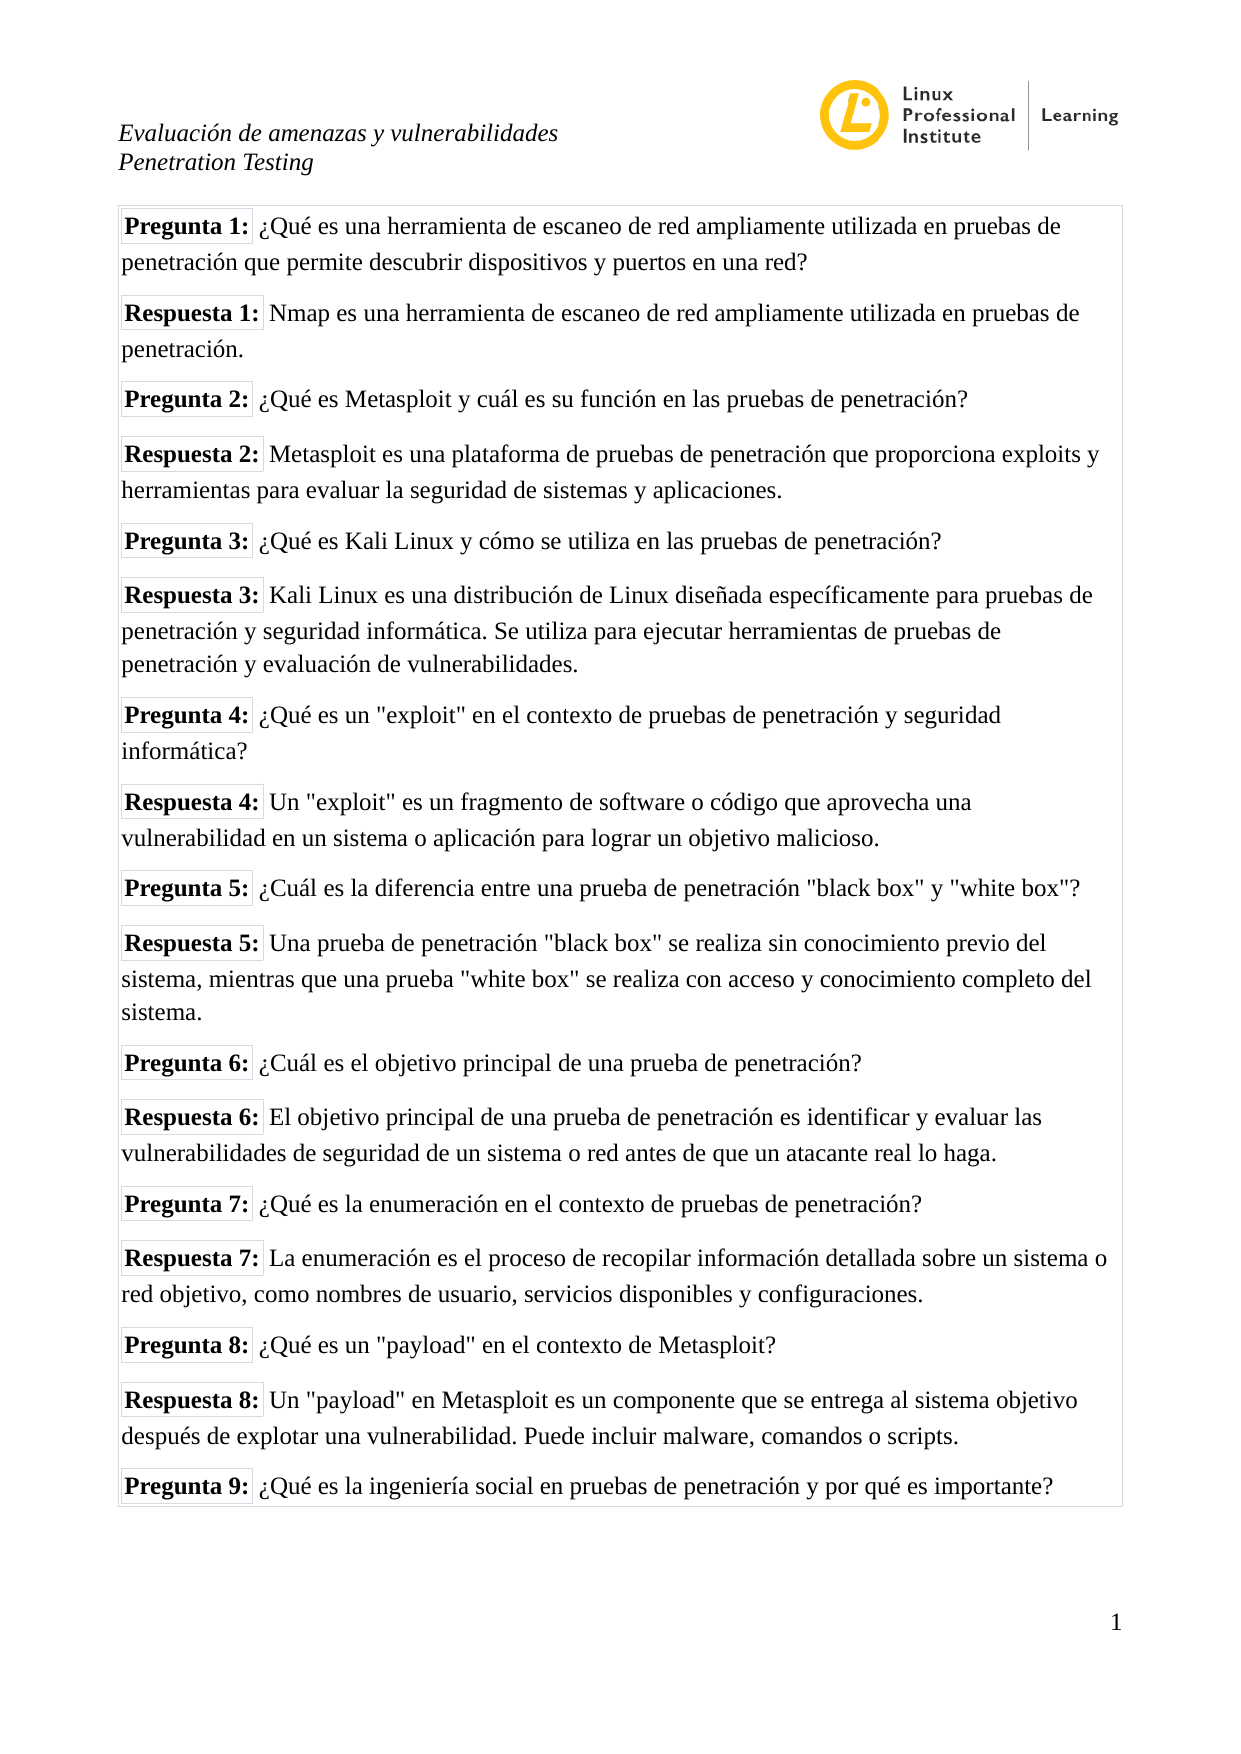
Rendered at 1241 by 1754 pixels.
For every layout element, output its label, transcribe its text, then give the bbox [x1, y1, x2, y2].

text Pregunta 2: ¿Qué es Metasploit y cuál es su función en las pruebas de penetración? [119, 378, 1122, 416]
text Respuesta 3: Kali Linux es una distribución de Linux diseñada específicamente para pruebas de penetración y seguridad informática. Se utiliza para ejecutar herramientas de pruebas de penetración y evaluación de vulnerabilidades. [119, 574, 1122, 678]
text Pregunta 9: ¿Qué es la ingeniería social en pruebas de penetración y por qué es importante? [119, 1465, 1122, 1506]
text Respuesta 5: Una prueba de penetración "black box" se realiza sin conocimiento previo del sistema, mientras que una prueba "white box" se realiza con acceso y conocimiento completo del sistema. [119, 922, 1122, 1026]
text Pregunta 4: ¿Qué es un "exploit" en el contexto de pruebas de penetración y seguridad informática? [119, 694, 1122, 765]
text Pregunta 7: ¿Qué es la enumeración en el contexto de pruebas de penetración? [119, 1183, 1122, 1221]
text Respuesta 6: El objetivo principal de una prueba de penetración es identificar y evaluar las vulnerabilidades de seguridad de un sistema o red antes de que un atacante real lo haga. [119, 1096, 1122, 1167]
text Pregunta 3: ¿Qué es Kali Linux y cómo se utiliza en las pruebas de penetración? [119, 520, 1122, 557]
text Pregunta 6: ¿Cuál es el objetivo principal de una prueba de penetración? [119, 1042, 1122, 1079]
text Respuesta 8: Un "payload" en Metasploit es un componente que se entrega al sistema objetivo después de explotar una vulnerabilidad. Puede incluir malware, comandos o scripts. [119, 1379, 1122, 1449]
picture [819, 79, 1119, 151]
text Respuesta 4: Un "exploit" es un fragmento de software o código que aprovecha una vulnerabilidad en un sistema o aplicación para lograr un objetivo malicioso. [119, 781, 1122, 851]
text Pregunta 5: ¿Cuál es la diferencia entre una prueba de penetración "black box" y "white box"? [119, 867, 1122, 905]
text Pregunta 8: ¿Qué es un "payload" en el contexto de Metasploit? [119, 1324, 1122, 1362]
text Respuesta 2: Metasploit es una plataforma de pruebas de penetración que proporciona exploits y herramientas para evaluar la seguridad de sistemas y aplicaciones. [119, 433, 1122, 504]
text Respuesta 1: Nmap es una herramienta de escaneo de red ampliamente utilizada en pruebas de penetración. [119, 292, 1122, 363]
text Pregunta 1: ¿Qué es una herramienta de escaneo de red ampliamente utilizada en pruebas de penetración que permite descubrir dispositivos y puertos en una red? [119, 206, 1122, 276]
text Respuesta 7: La enumeración es el proceso de recopilar información detallada sobre un sistema o red objetivo, como nombres de usuario, servicios disponibles y configuraciones. [119, 1237, 1122, 1308]
